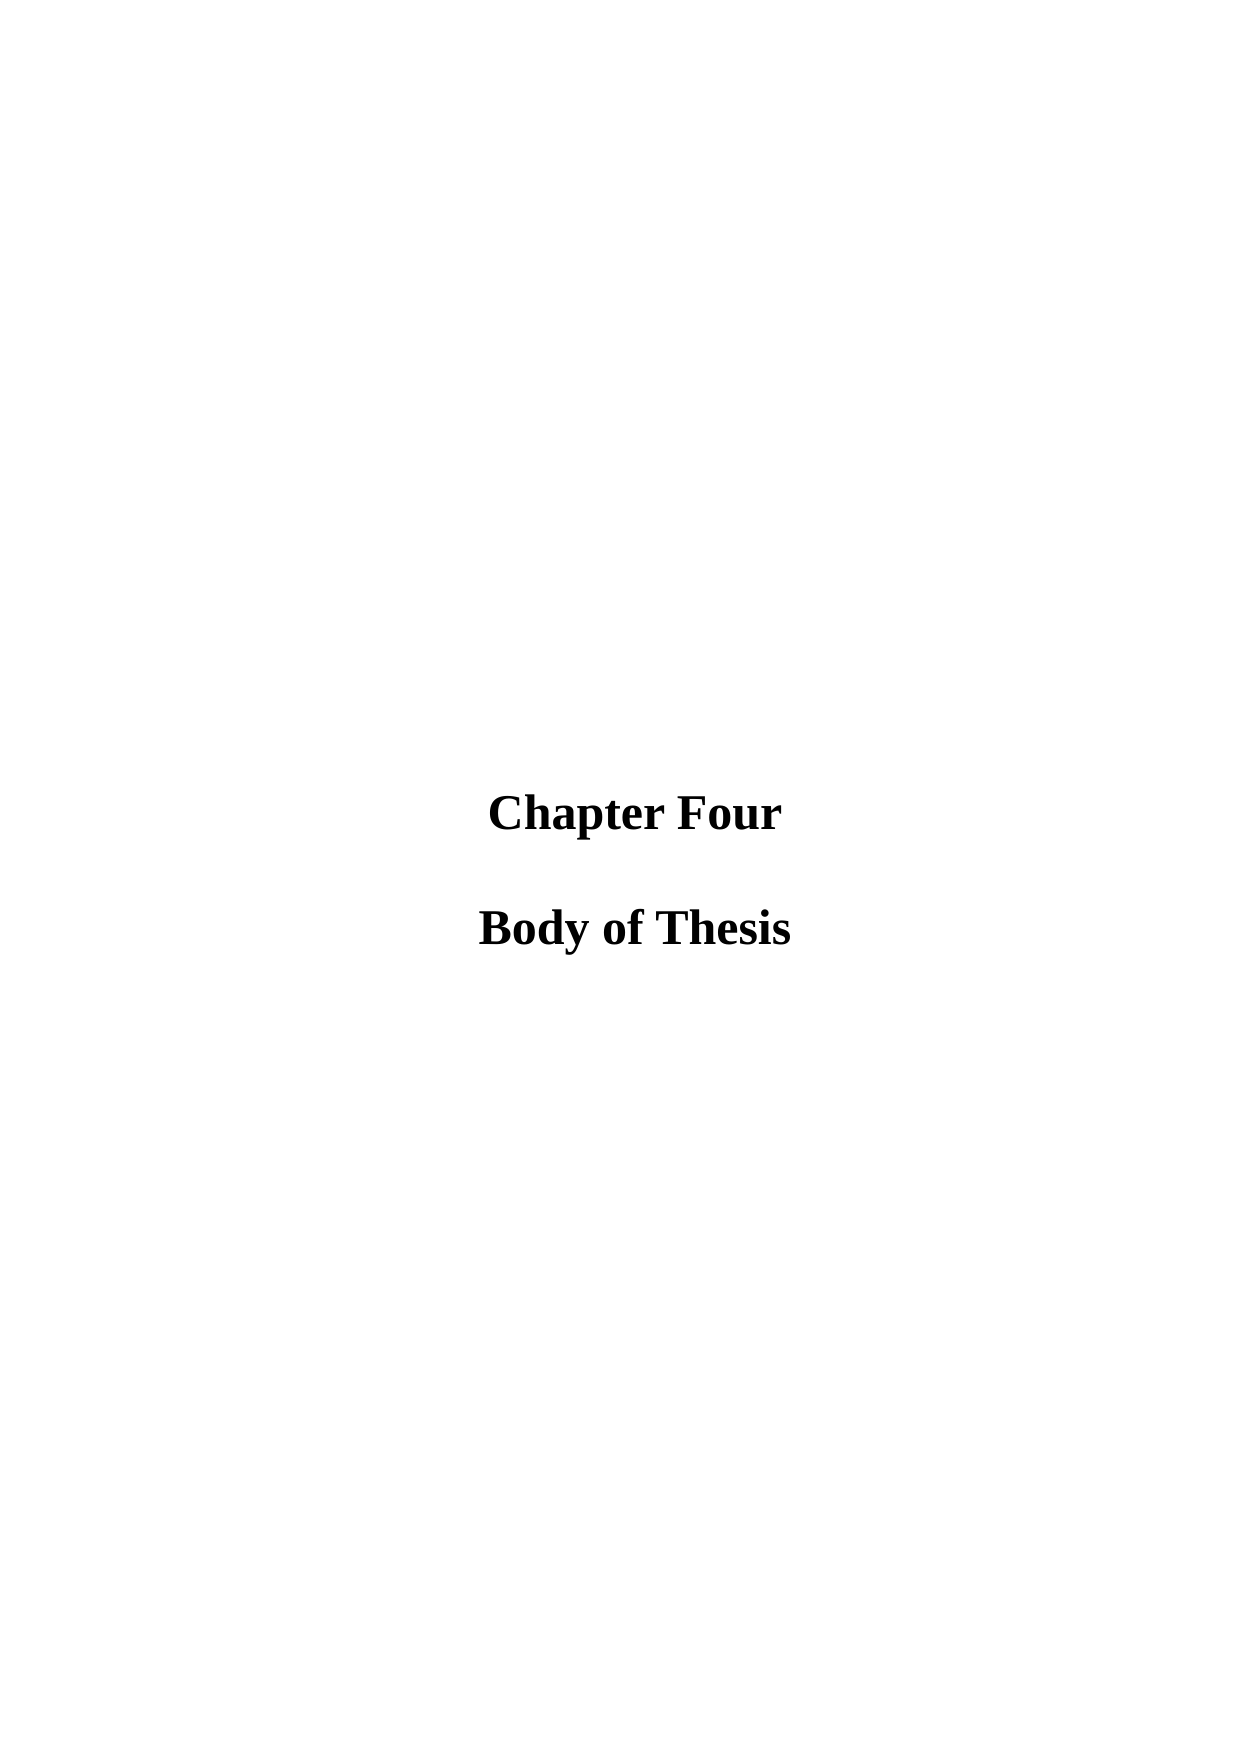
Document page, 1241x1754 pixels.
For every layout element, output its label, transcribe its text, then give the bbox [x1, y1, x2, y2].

text Body of Thesis [207, 897, 1063, 955]
text Chapter Four [207, 782, 1063, 840]
